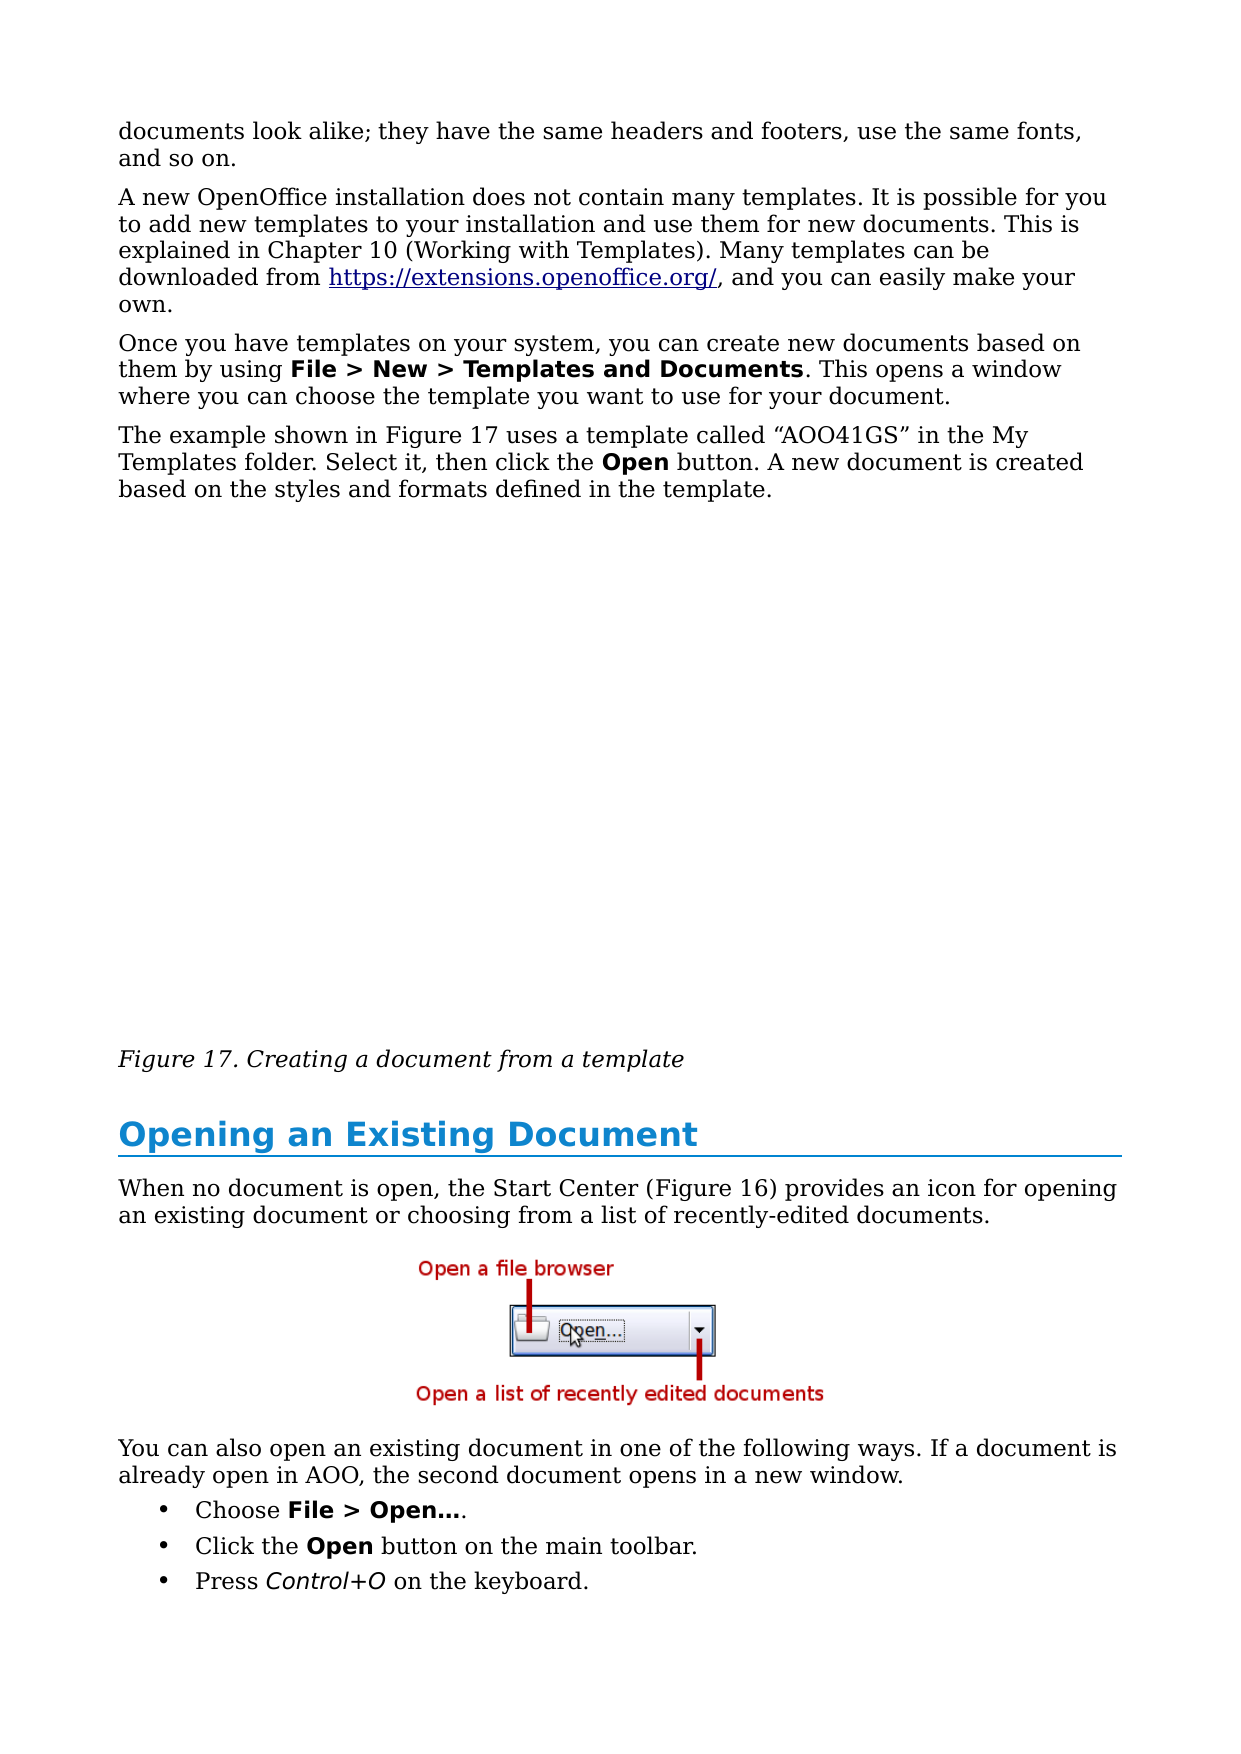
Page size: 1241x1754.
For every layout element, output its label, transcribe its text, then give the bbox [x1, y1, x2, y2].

list Press Control+O on the keyboard. [156, 1566, 1122, 1595]
list You can also open an existing document in one of the following ways. If a document is already open in AOO, the second document opens in a new window. [118, 1436, 1122, 1489]
text When no document is open, the Start Center (Figure 16) provides an icon for opening an existing document or choosing from a list of recently-edited documents. [118, 1176, 1122, 1229]
subtitle Opening an Existing Document [118, 1116, 1122, 1155]
text documents look alike; they have the same headers and footers, use the same fonts, and so on. [118, 118, 1122, 172]
text A new OpenOffice installation does not contain many templates. It is possible for you to add new templates to your installation and use them for new documents. This is explained in Chapter 10 (Working with Templates). Many templates can be downloaded from https://extensions.openoffice.org/, and you can easily make your own. [118, 184, 1122, 317]
text Once you have templates on your system, you can create new documents based on them by using File > New > Templates and Documents. This opens a window where you can choose the template you want to use for your document. [118, 330, 1122, 410]
list Choose File > Open…. [156, 1495, 1122, 1524]
list Click the Open button on the main toolbar. [156, 1531, 1122, 1560]
text The example shown in Figure 17 uses a template called “AOO41GS” in the My Templates folder. Select it, then click the Open button. A new document is created based on the styles and formats defined in the template. [118, 422, 1122, 502]
text Figure 17. Creating a document from a template [118, 1047, 1124, 1073]
picture [409, 1253, 831, 1412]
